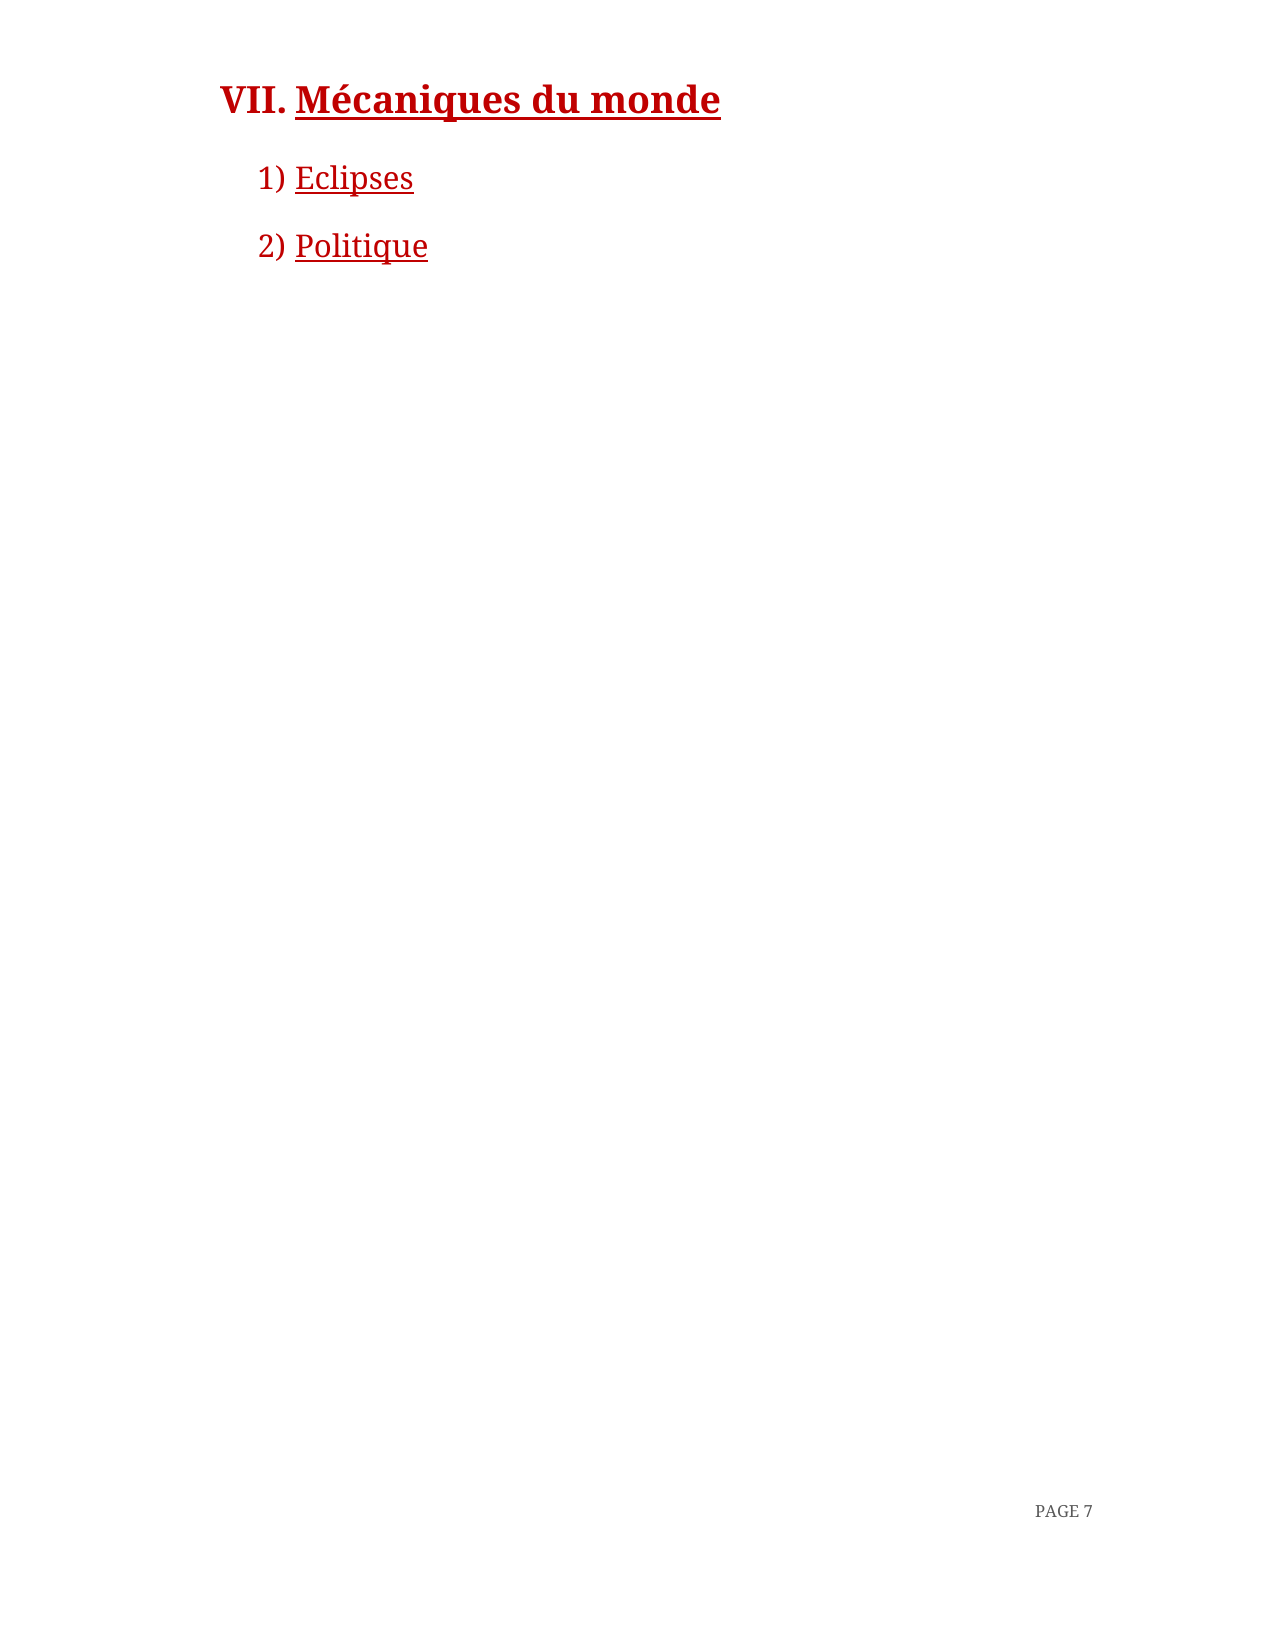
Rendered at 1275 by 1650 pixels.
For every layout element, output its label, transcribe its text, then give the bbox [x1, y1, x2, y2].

list Mécaniques du monde [220, 74, 1093, 125]
list Politique [257, 224, 1093, 266]
list Eclipses [257, 156, 1093, 199]
